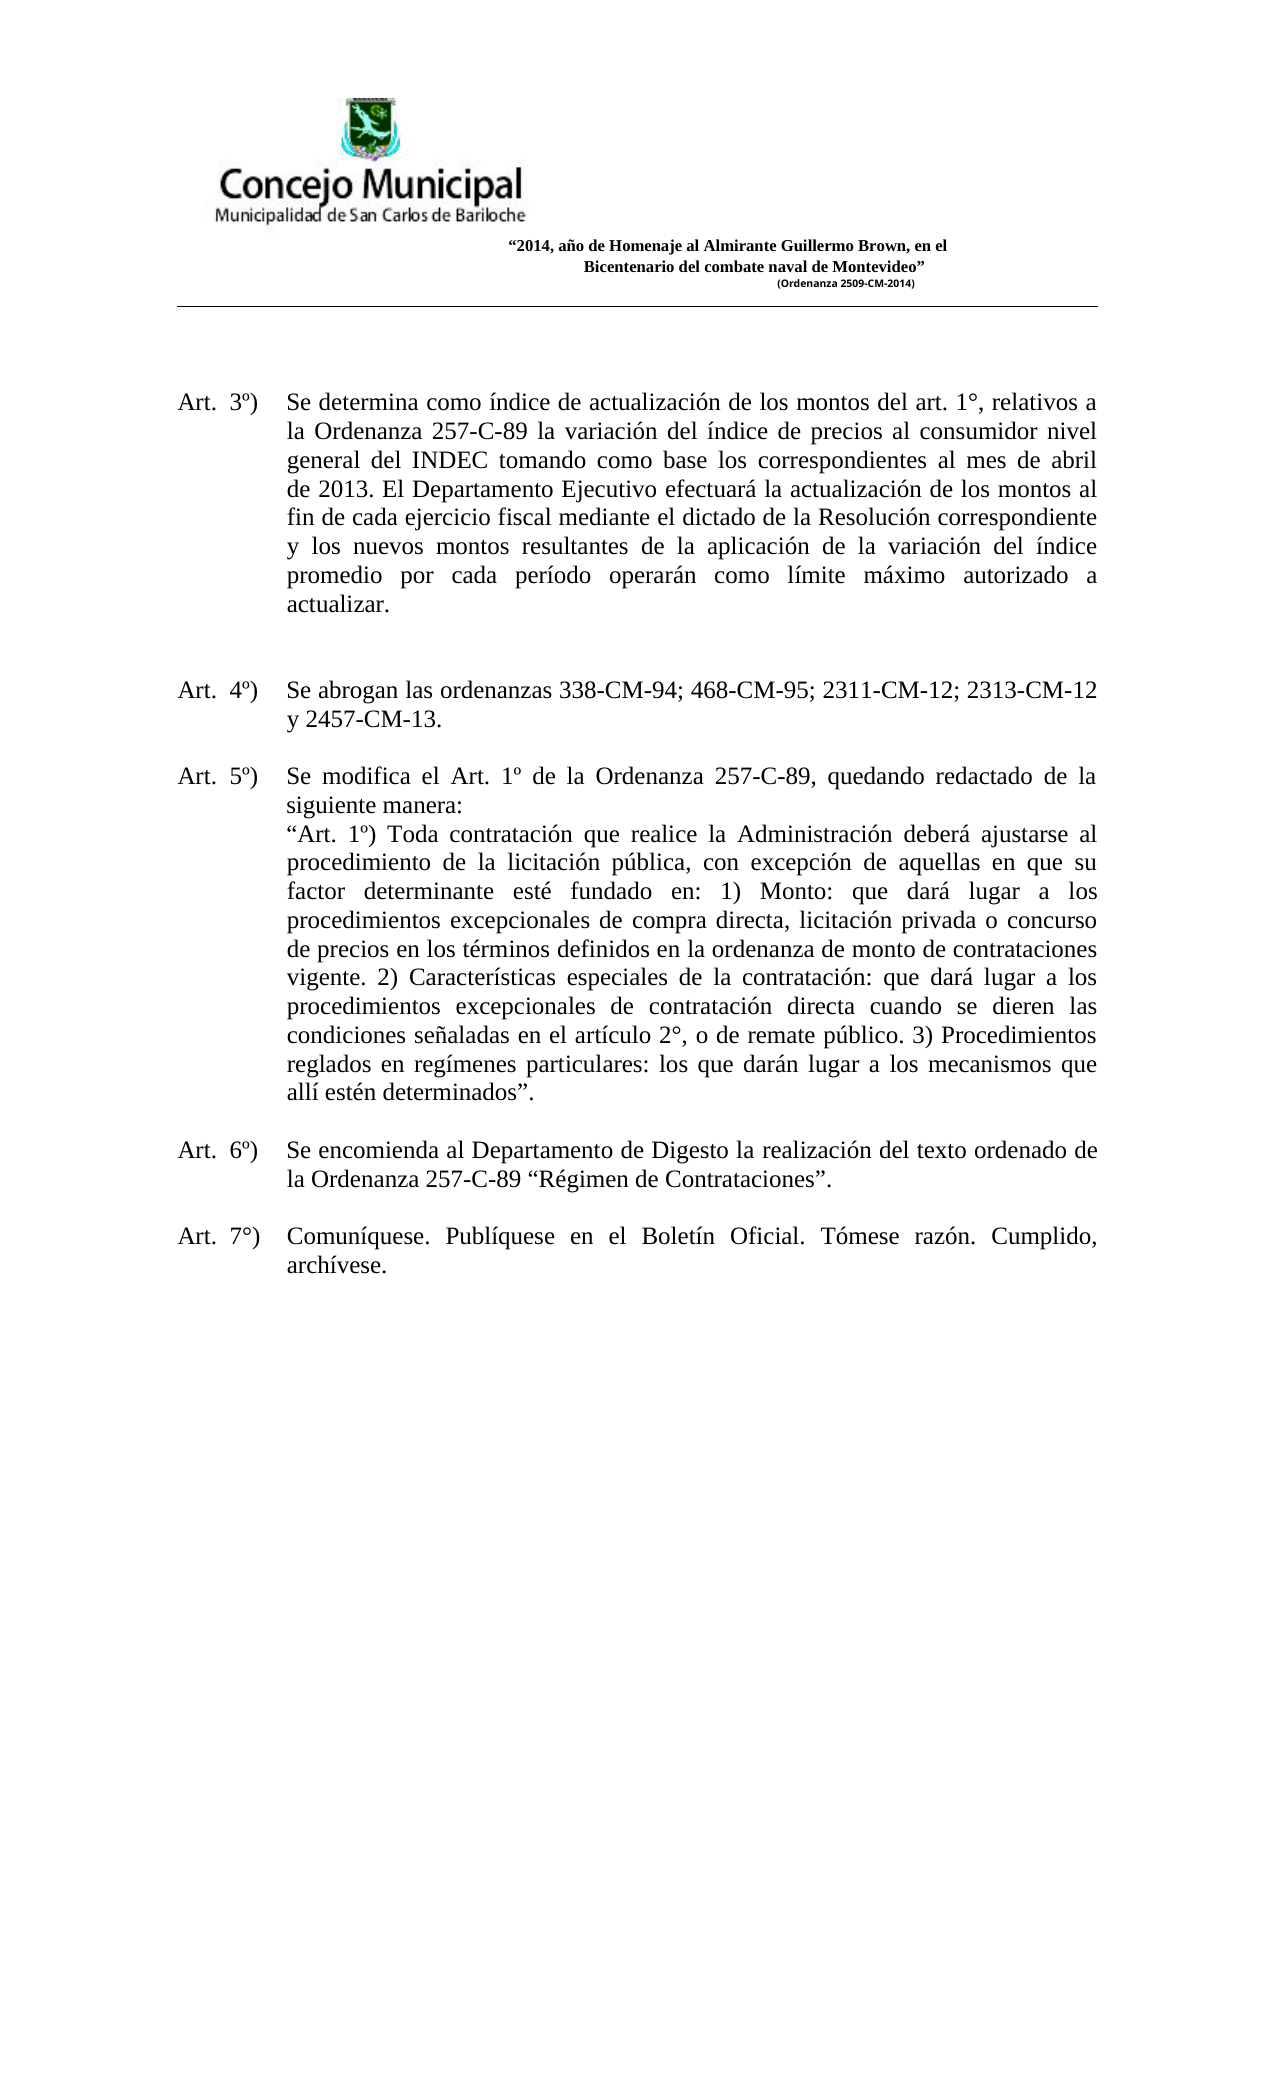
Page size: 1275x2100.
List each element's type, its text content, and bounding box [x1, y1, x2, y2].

table_cell Se abrogan las ordenanzas 338-CM-94; 468-CM-95; 2311-CM-12; 2313-CM-12 y 2457-CM-13. [279, 675, 1105, 761]
table_cell Art. 6º) [170, 1135, 279, 1221]
table_cell [279, 359, 1105, 387]
table_cell [170, 359, 279, 387]
table_cell Art. 4º) [170, 675, 279, 761]
picture [194, 98, 554, 234]
table_cell Comuníquese. Publíquese en el Boletín Oficial. Tómese razón. Cumplido, archívese. [279, 1221, 1105, 1336]
table_cell Se determina como índice de actualización de los montos del art. 1°, relativos a la Ordenanza 257-C-89 la variación del índice de precios al consumidor nivel general del INDEC tomando como base los correspondientes al mes de abril de 2013. El Departamento Ejecutivo efectuará la actualización de los montos al fin de cada ejercicio fiscal mediante el dictado de la Resolución correspondiente y los nuevos montos resultantes de la aplicación de la variación del índice promedio por cada período operarán como límite máximo autorizado a actualizar. [279, 387, 1105, 675]
table_cell Art. 3º) [170, 387, 279, 675]
table_cell Se encomienda al Departamento de Digesto la realización del texto ordenado de la Ordenanza 257-C-89 “Régimen de Contrataciones”. [279, 1135, 1105, 1221]
table_cell Art. 7°) [170, 1221, 279, 1336]
table_cell Art. 5º) [170, 761, 279, 1135]
table_cell Se modifica el Art. 1º de la Ordenanza 257-C-89, quedando redactado de la siguiente manera: “Art. 1º) Toda contratación que realice la Administración deberá ajustarse al procedimiento de la licitación pública, con excepción de aquellas en que su factor determinante esté fundado en: 1) Monto: que dará lugar a los procedimientos excepcionales de compra directa, licitación privada o concurso de precios en los términos definidos en la ordenanza de monto de contrataciones vigente. 2) Características especiales de la contratación: que dará lugar a los procedimientos excepcionales de contratación directa cuando se dieren las condiciones señaladas en el artículo 2°, o de remate público. 3) Procedimientos reglados en regímenes particulares: los que darán lugar a los mecanismos que allí estén determinados”. [279, 761, 1105, 1135]
